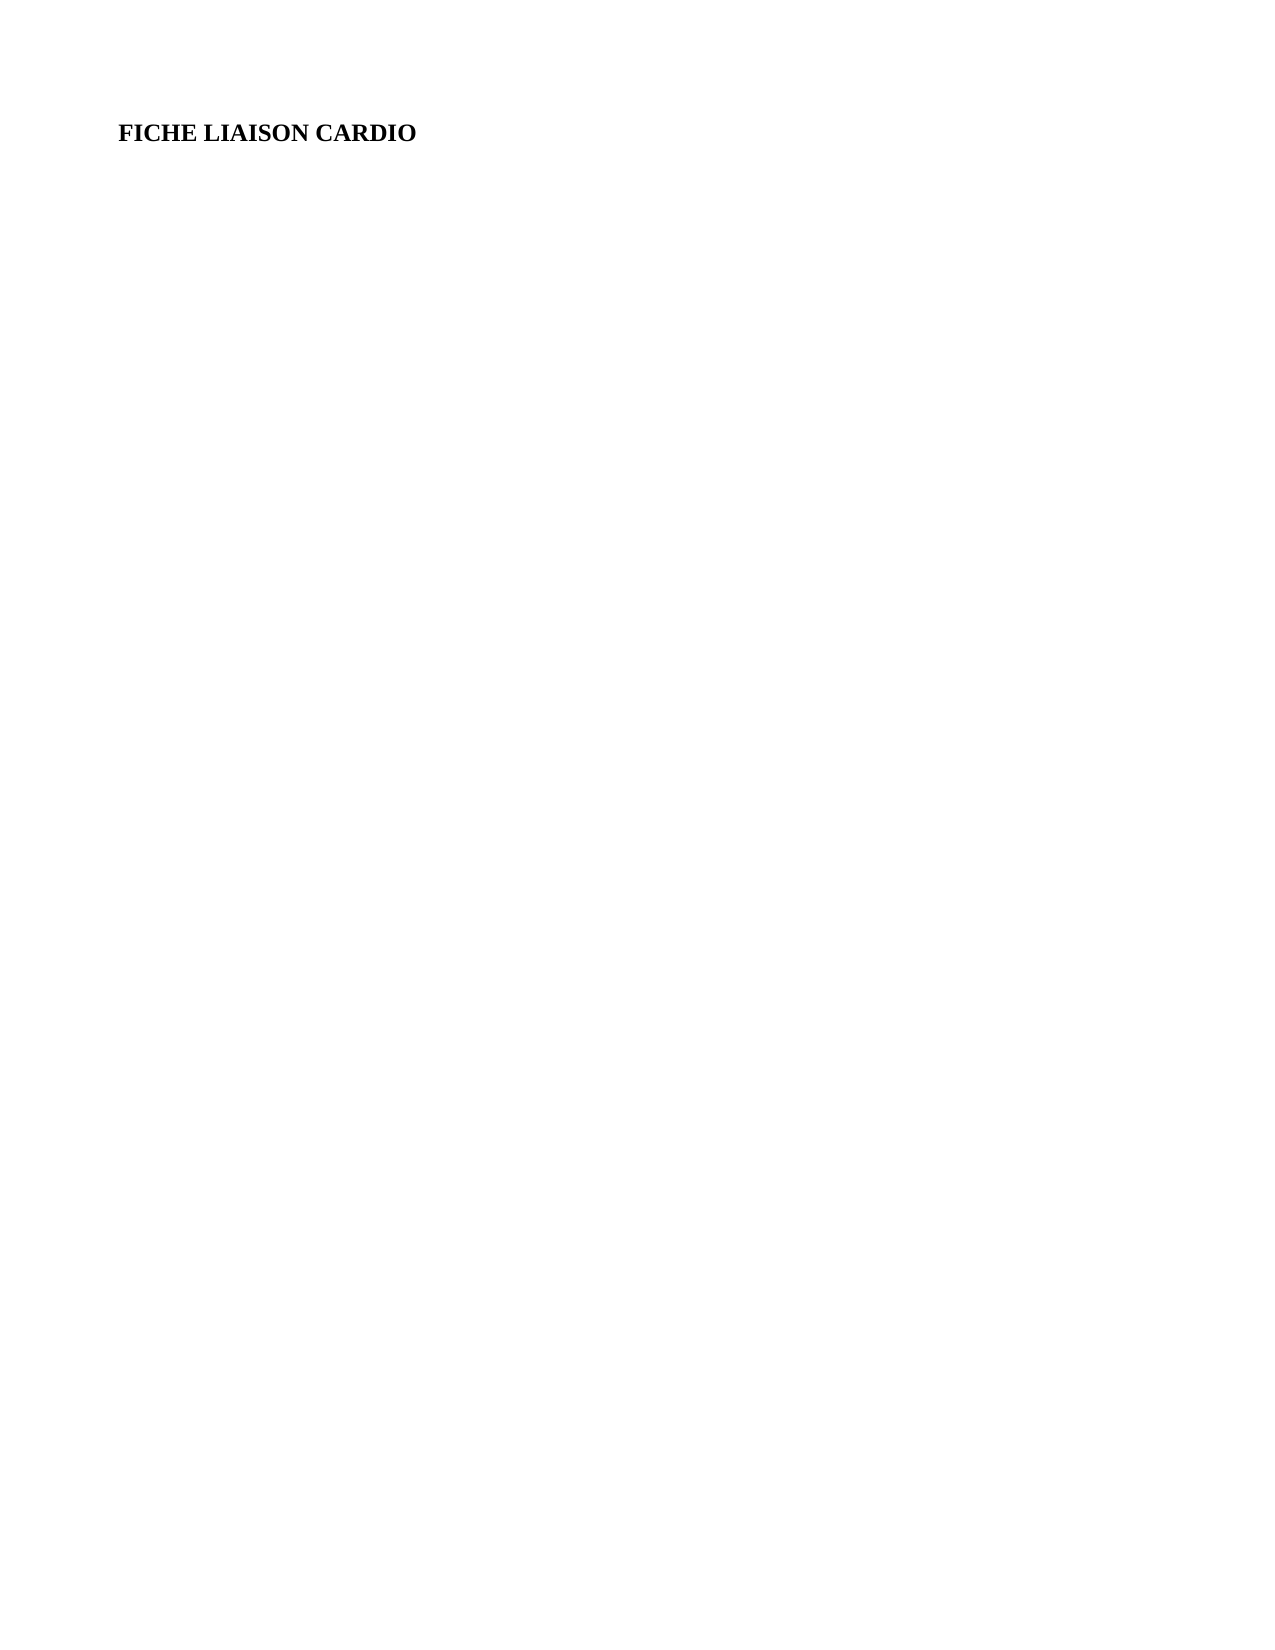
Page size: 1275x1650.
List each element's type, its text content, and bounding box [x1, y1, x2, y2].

text FICHE LIAISON CARDIO [118, 118, 1157, 147]
